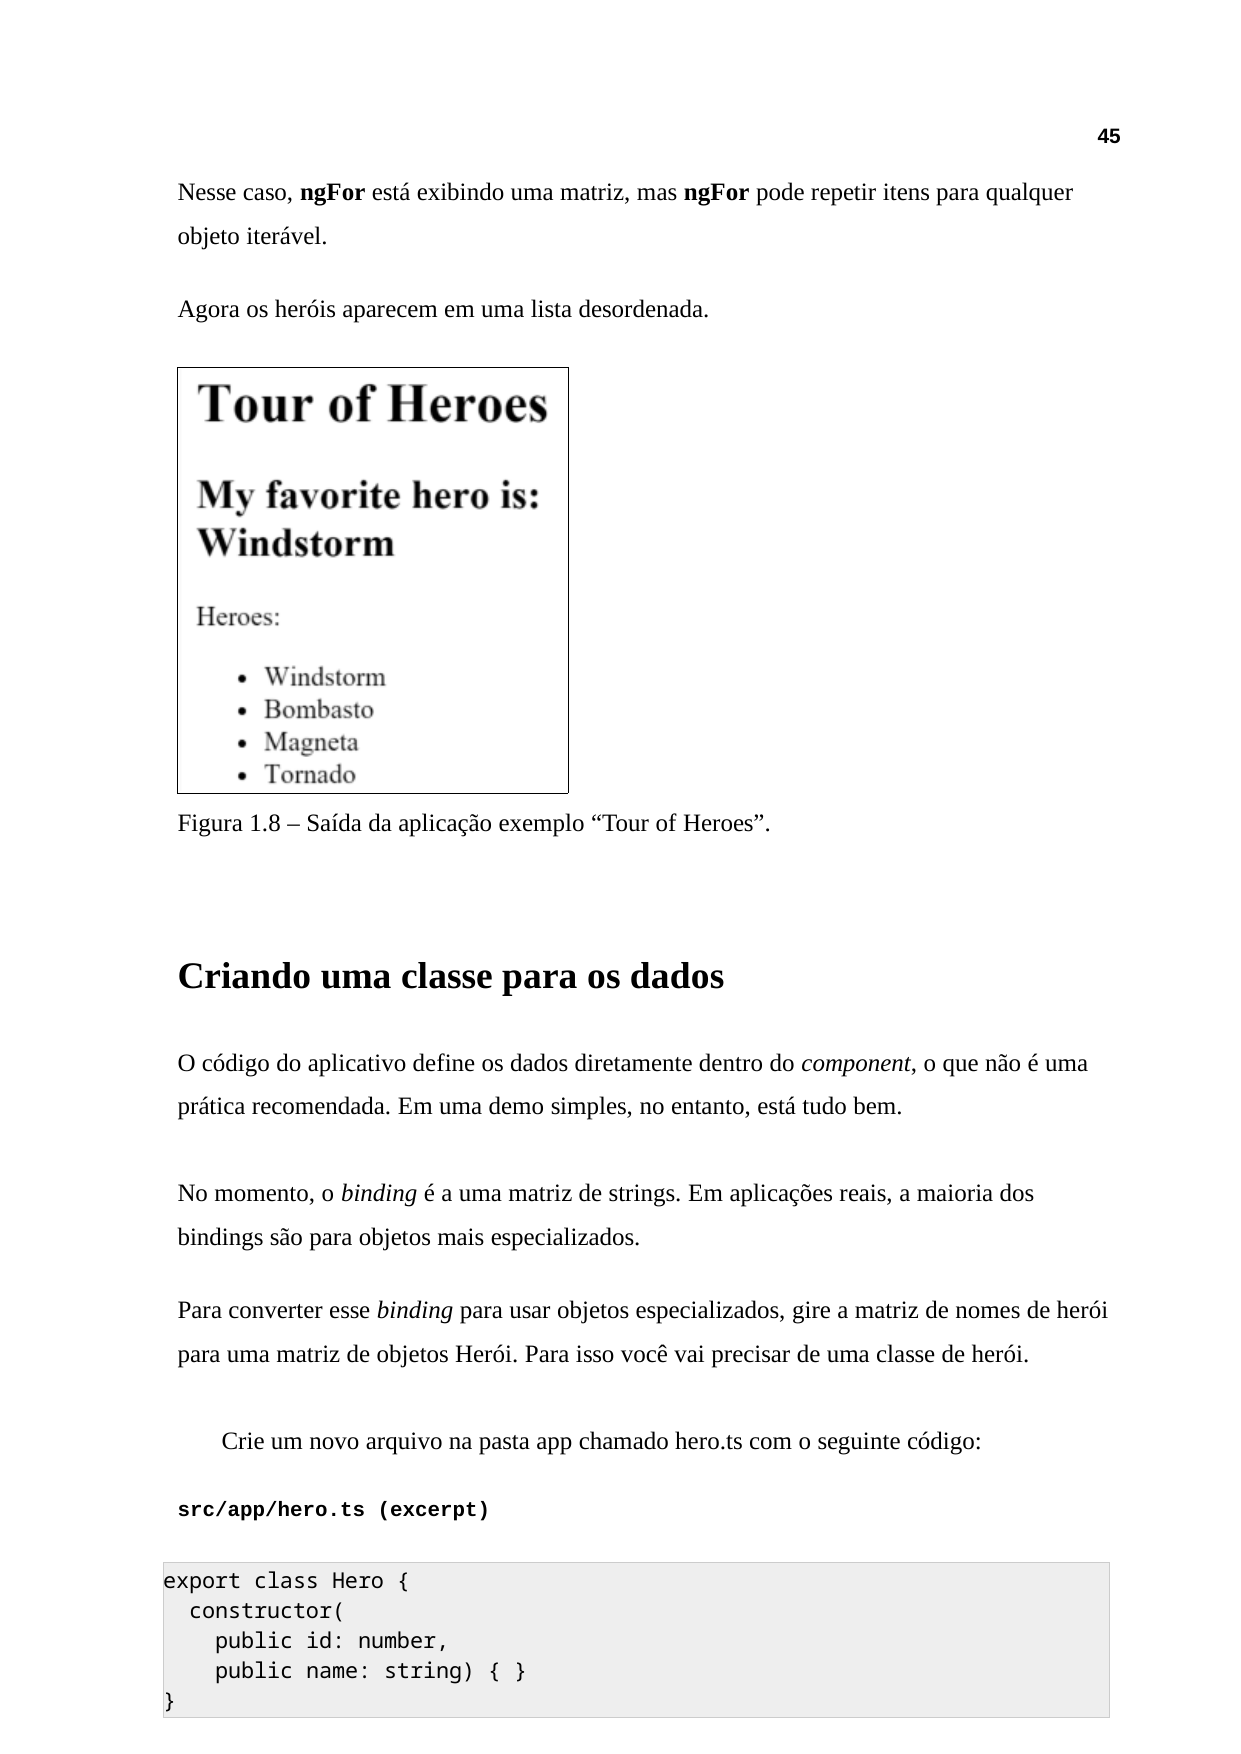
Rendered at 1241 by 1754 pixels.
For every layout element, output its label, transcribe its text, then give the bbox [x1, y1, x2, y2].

text O código do aplicativo define os dados diretamente dentro do component, o que não é uma prática recomendada. Em uma demo simples, no entanto, está tudo bem. No momento, o binding é a uma matriz de strings. Em aplicações reais, a maioria dos bindings são para objetos mais especializados. [177, 1048, 1122, 1251]
text Para converter esse binding para usar objetos especializados, gire a matriz de nomes de herói para uma matriz de objetos Herói. Para isso você vai precisar de uma classe de herói. [177, 1295, 1122, 1367]
list Figura 1.8 – Saída da aplicação exemplo “Tour of Heroes”. [177, 367, 1122, 837]
text Agora os heróis aparecem em uma lista desordenada. [177, 294, 1122, 323]
text src/app/hero.ts (excerpt) [177, 1498, 1122, 1522]
text Criando uma classe para os dados [177, 954, 1122, 997]
text Nesse caso, ngFor está exibindo uma matriz, mas ngFor pode repetir itens para qualquer objeto iterável. [177, 177, 1122, 250]
picture [180, 369, 565, 791]
text Crie um novo arquivo na pasta app chamado hero.ts com o seguinte código: [177, 1426, 1122, 1454]
